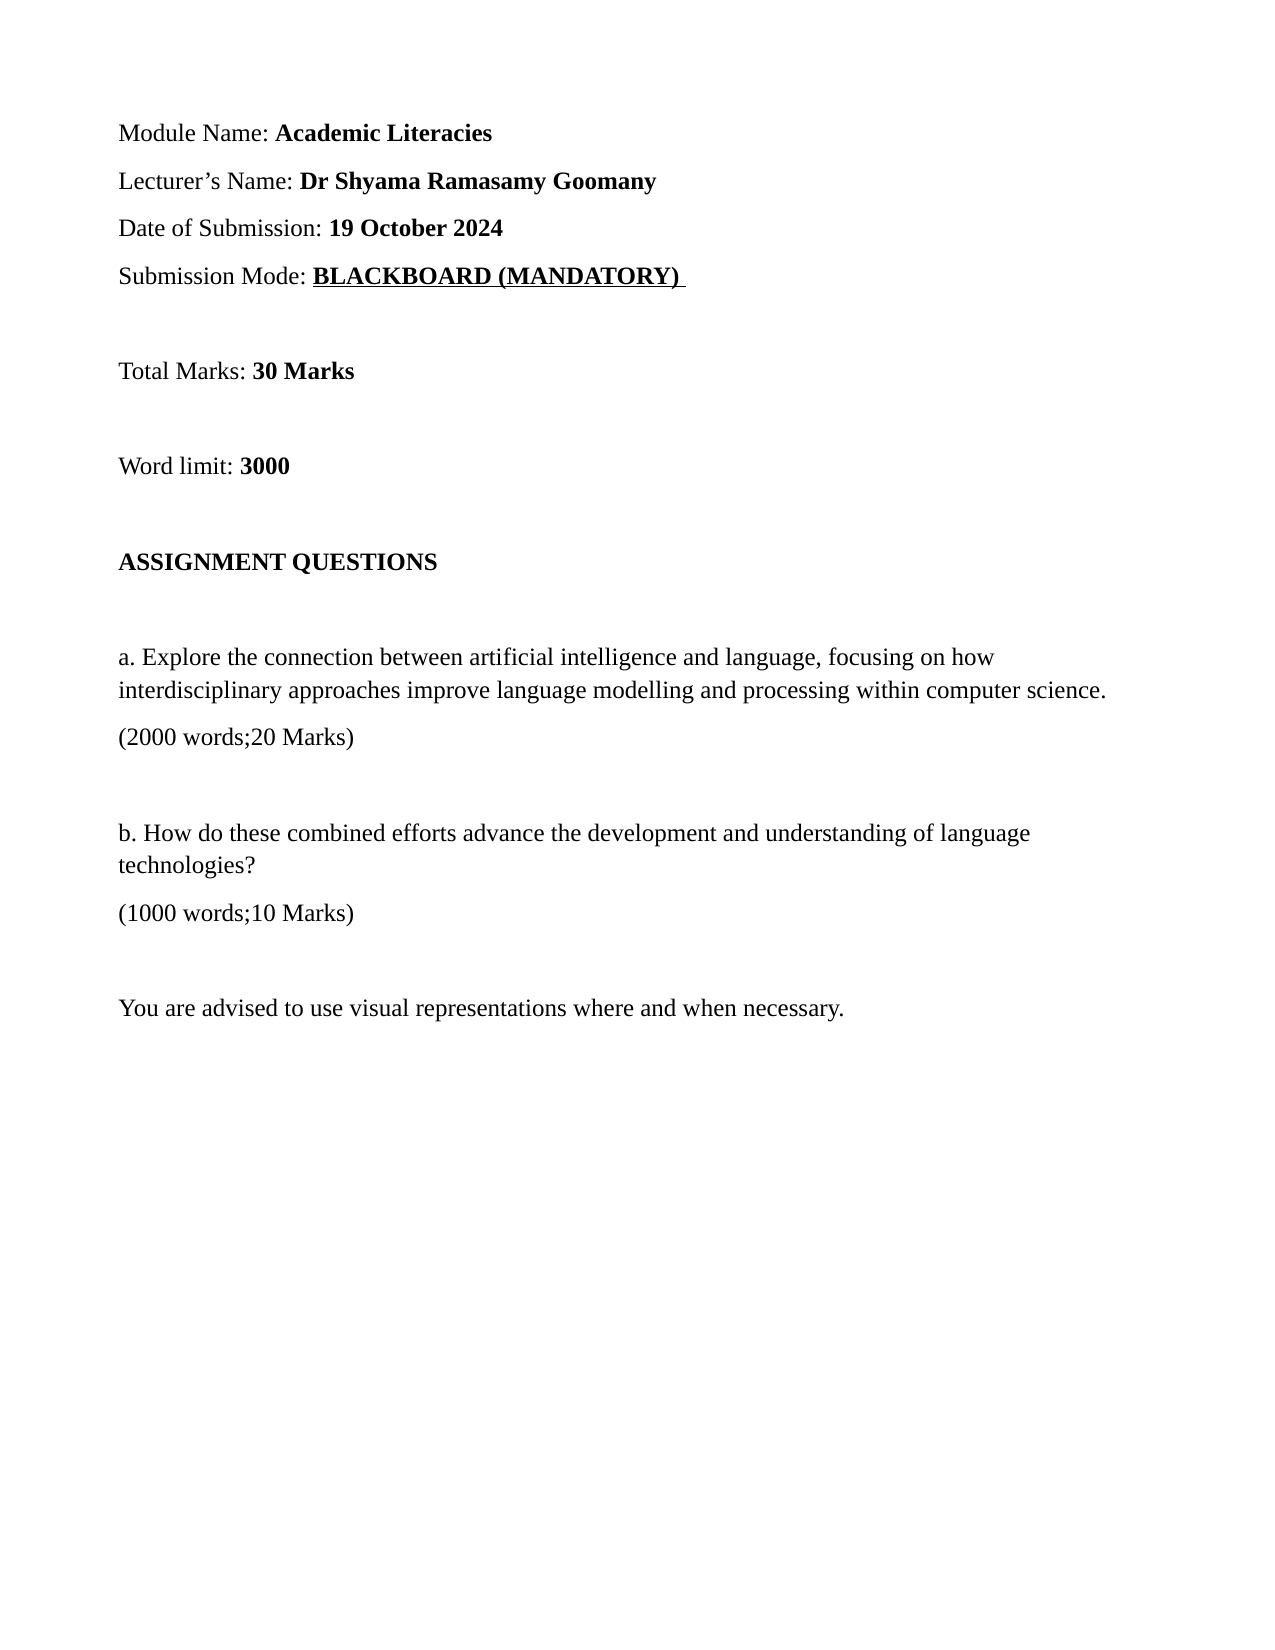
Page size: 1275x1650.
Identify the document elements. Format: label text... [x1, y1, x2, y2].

text (1000 words;10 Marks) [118, 898, 1157, 927]
text Date of Submission: 19 October 2024 [118, 213, 1157, 242]
text You are advised to use visual representations where and when necessary. [118, 993, 1157, 1022]
text Module Name: Academic Literacies [118, 118, 1157, 147]
text Lecturer’s Name: Dr Shyama Ramasamy Goomany [118, 166, 1157, 194]
text Submission Mode: BLACKBOARD (MANDATORY) [118, 261, 1157, 290]
text Word limit: 3000 [118, 451, 1157, 480]
text a. Explore the connection between artificial intelligence and language, focusing on how interdisciplinary approaches improve language modelling and processing within computer science. [118, 642, 1157, 703]
text Total Marks: 30 Marks [118, 356, 1157, 385]
text ASSIGNMENT QUESTIONS [118, 547, 1157, 575]
text (2000 words;20 Marks) [118, 722, 1157, 751]
text b. How do these combined efforts advance the development and understanding of language technologies? [118, 818, 1157, 879]
